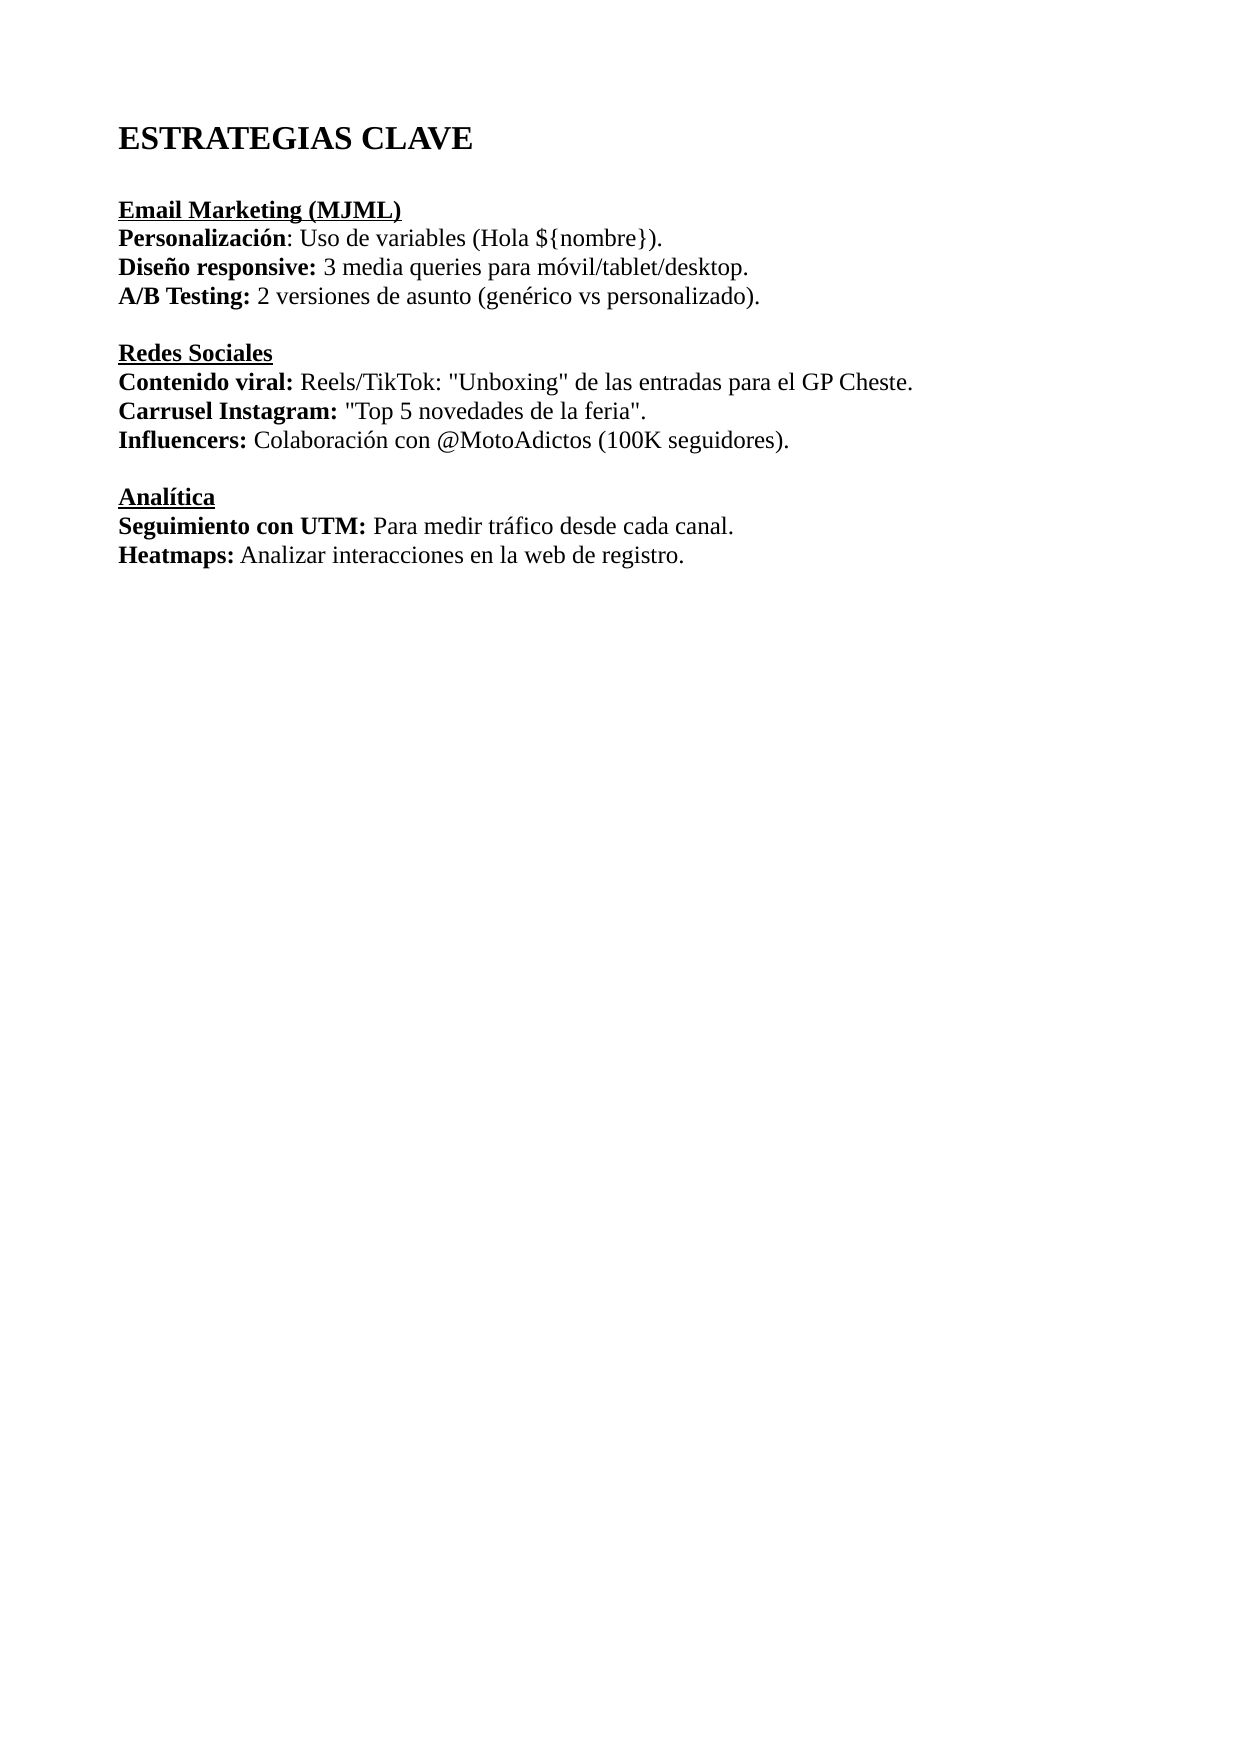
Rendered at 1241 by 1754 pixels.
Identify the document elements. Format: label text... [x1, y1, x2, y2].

text Redes Sociales [118, 338, 1122, 367]
text Influencers: Colaboración con @MotoAdictos (100K seguidores). [118, 425, 1122, 453]
text Heatmaps: Analizar interacciones en la web de registro. [118, 540, 1122, 568]
text A/B Testing: 2 versiones de asunto (genérico vs personalizado). [118, 281, 1122, 310]
text Diseño responsive: 3 media queries para móvil/tablet/desktop. [118, 252, 1122, 281]
text Personalización: Uso de variables (Hola ${nombre}). [118, 223, 1122, 252]
text Analítica [118, 482, 1122, 511]
text ESTRATEGIAS CLAVE [118, 118, 1122, 156]
text Seguimiento con UTM: Para medir tráfico desde cada canal. [118, 511, 1122, 540]
text Contenido viral: Reels/TikTok: "Unboxing" de las entradas para el GP Cheste. [118, 367, 1122, 396]
text Email Marketing (MJML) [118, 195, 1122, 223]
text Carrusel Instagram: "Top 5 novedades de la feria". [118, 396, 1122, 425]
